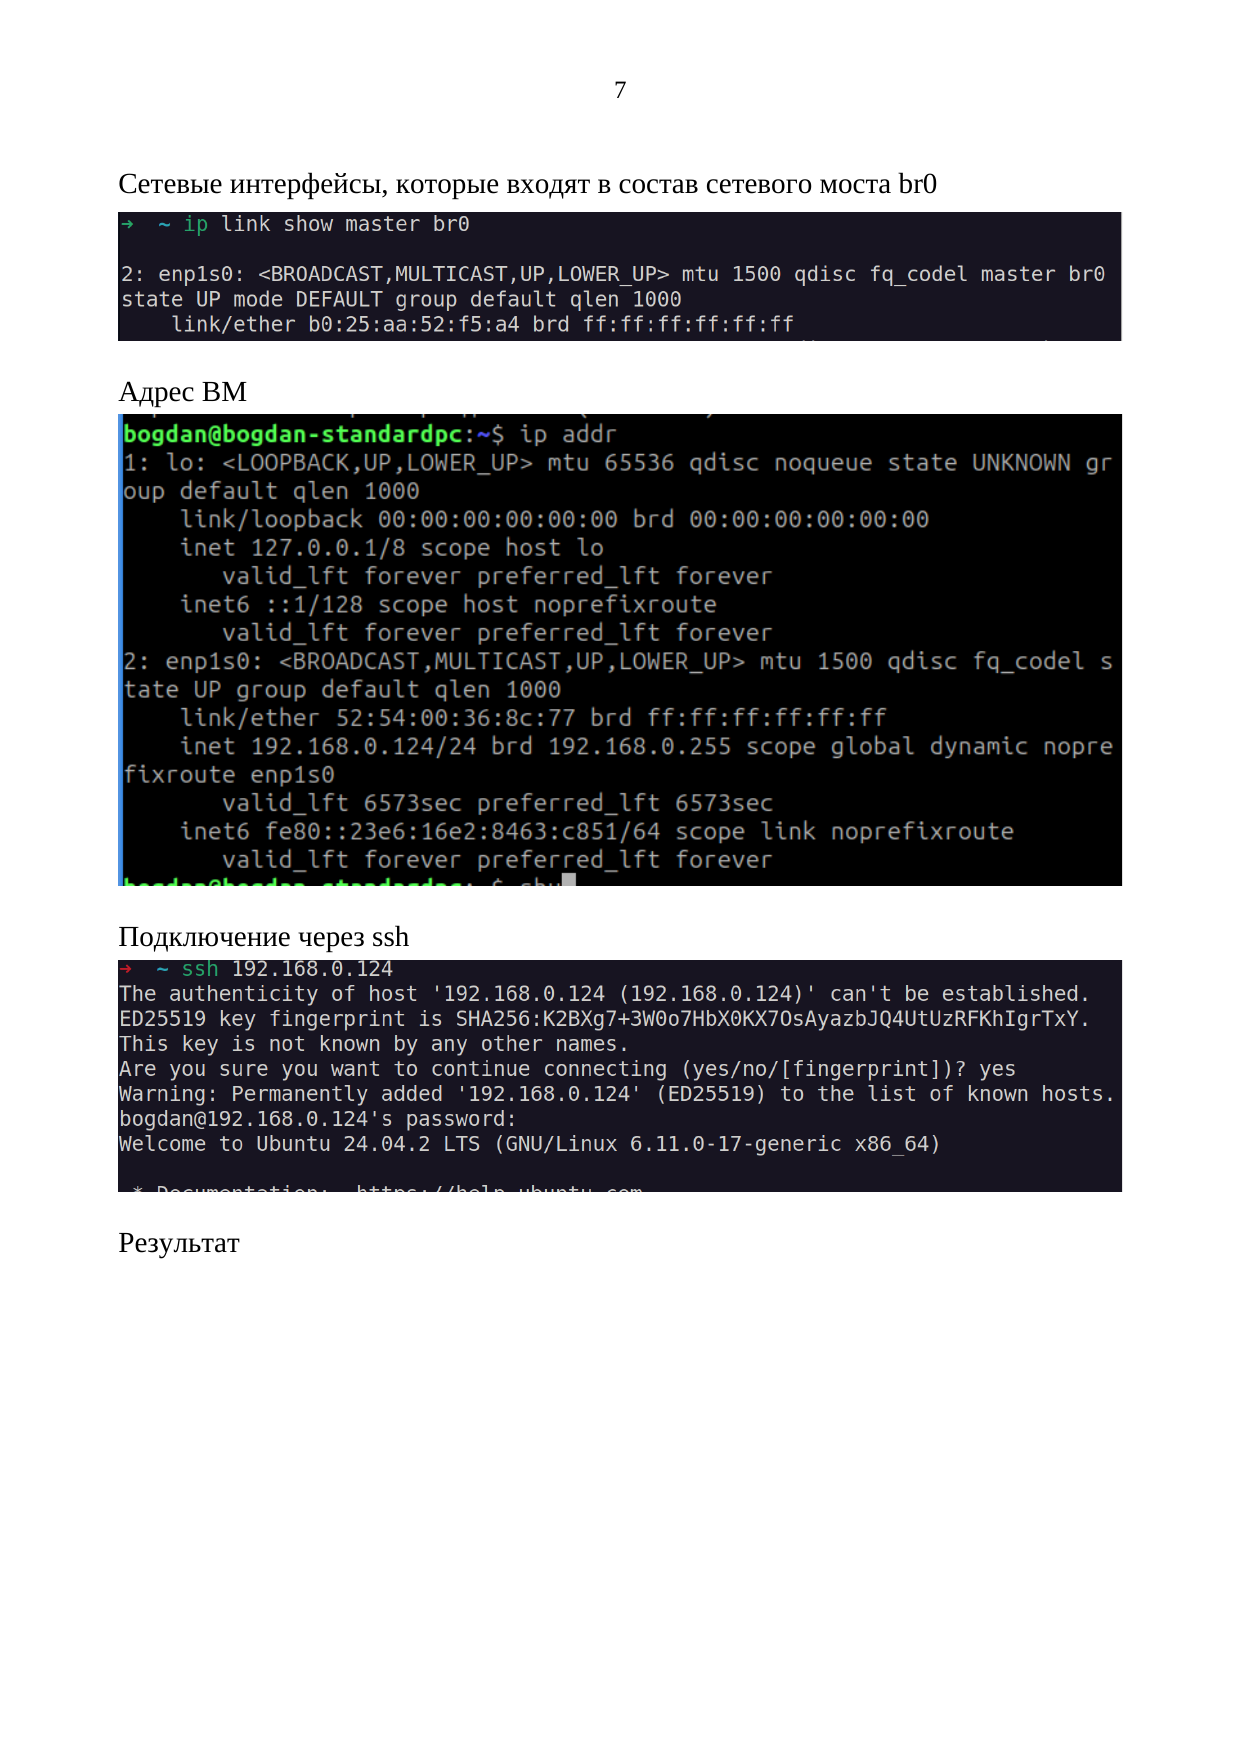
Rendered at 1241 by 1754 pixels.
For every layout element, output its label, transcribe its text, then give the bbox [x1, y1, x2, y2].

picture [118, 414, 1123, 886]
text Подключение через ssh [118, 919, 1122, 952]
picture [118, 960, 1123, 1192]
text Адрес ВМ [118, 374, 1122, 408]
text Результат [118, 1225, 1122, 1259]
picture [118, 212, 1123, 341]
text Сетевые интерфейсы, которые входят в состав сетевого моста br0 [118, 166, 1122, 199]
